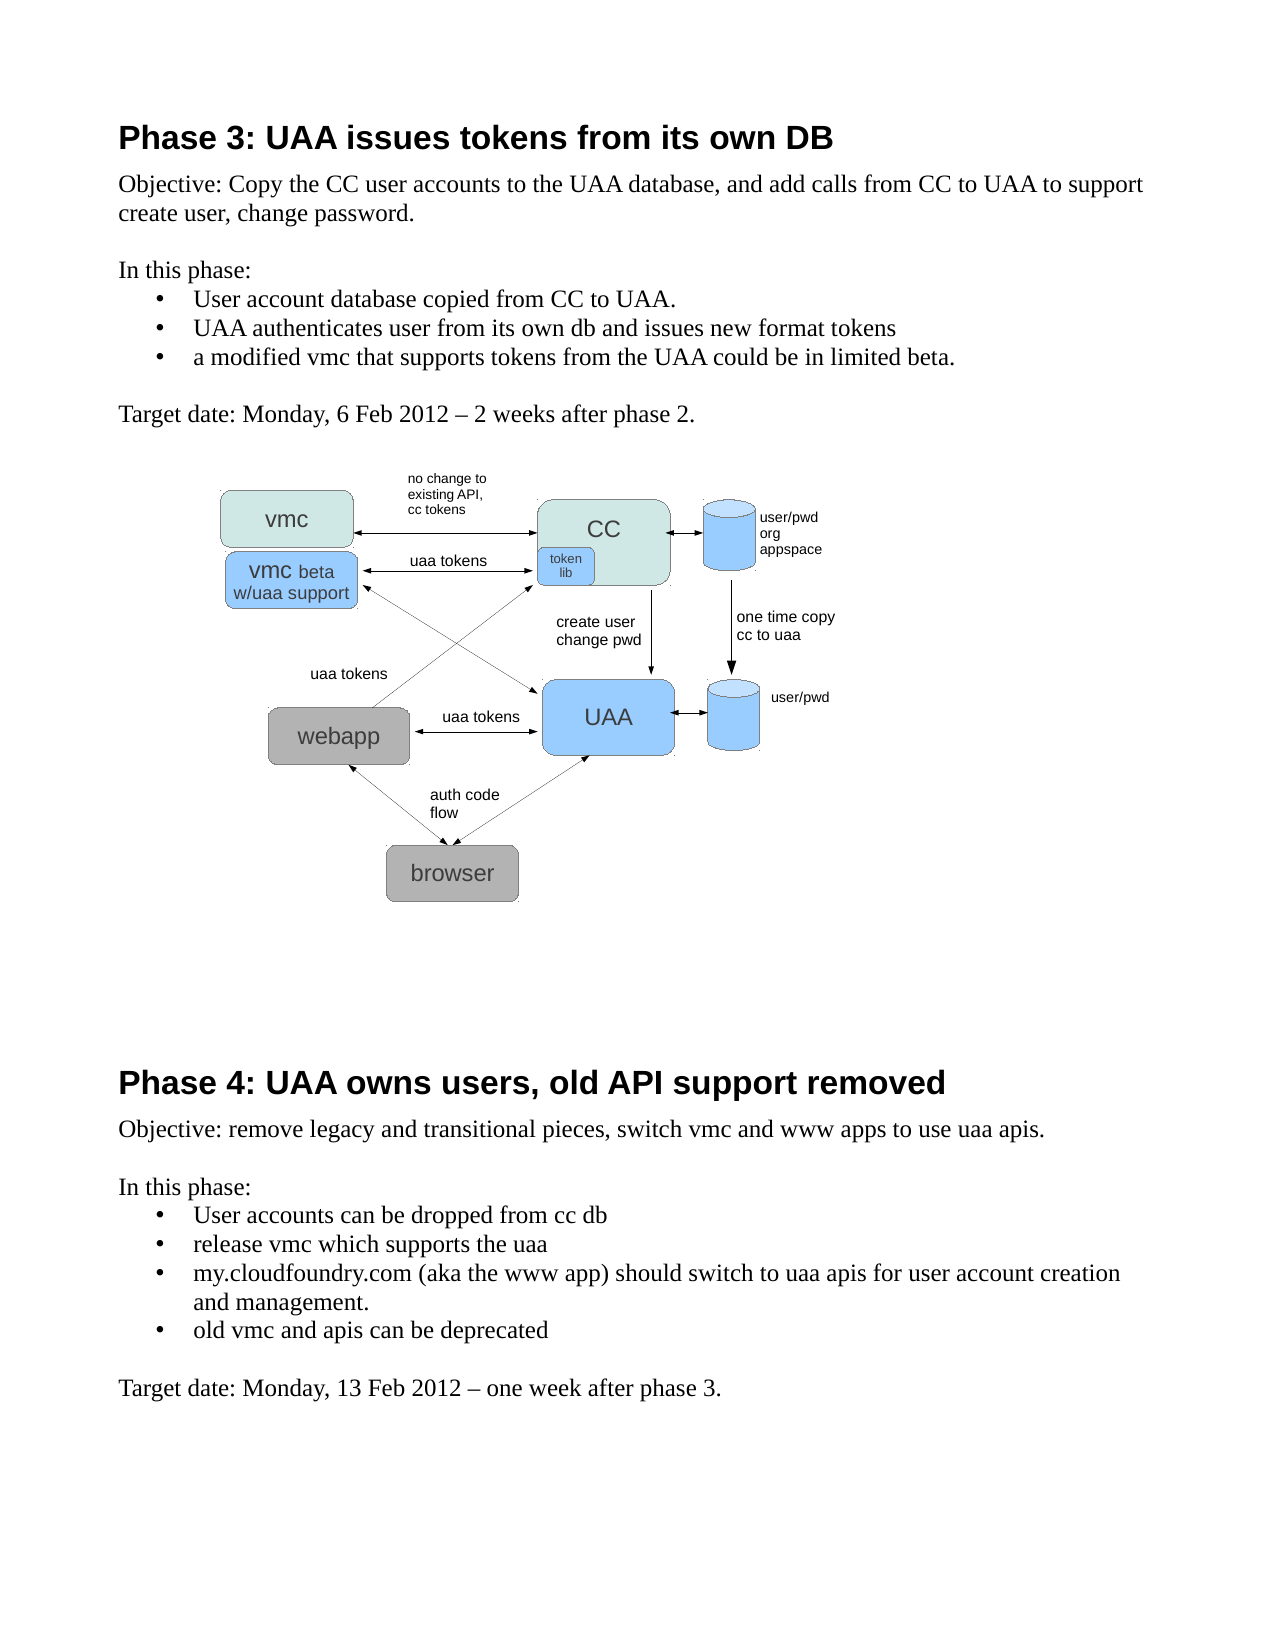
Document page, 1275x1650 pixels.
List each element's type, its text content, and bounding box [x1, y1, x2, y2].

text Target date: Monday, 6 Feb 2012 – 2 weeks after phase 2. [118, 399, 1157, 428]
subtitle Phase 3: UAA issues tokens from its own DB [118, 118, 1157, 157]
text Objective: Copy the CC user accounts to the UAA database, and add calls from CC to UAA to support create user, change password. [118, 169, 1157, 227]
text In this phase: [118, 1172, 1157, 1201]
list my.cloudfoundry.com (aka the www app) should switch to uaa apis for user account creation and management. [156, 1258, 1157, 1316]
text Target date: Monday, 13 Feb 2012 – one week after phase 3. [118, 1373, 1157, 1402]
list User accounts can be dropped from cc db [156, 1201, 1157, 1229]
subtitle Phase 4: UAA owns users, old API support removed [118, 1063, 1157, 1102]
list a modified vmc that supports tokens from the UAA could be in limited beta. [156, 342, 1157, 371]
list UAA authenticates user from its own db and issues new format tokens [156, 313, 1157, 342]
text Objective: remove legacy and transitional pieces, switch vmc and www apps to use uaa apis. [118, 1114, 1157, 1143]
text In this phase: [118, 256, 1157, 284]
list release vmc which supports the uaa [156, 1229, 1157, 1258]
list User account database copied from CC to UAA. [156, 284, 1157, 313]
list old vmc and apis can be deprecated [156, 1316, 1157, 1344]
